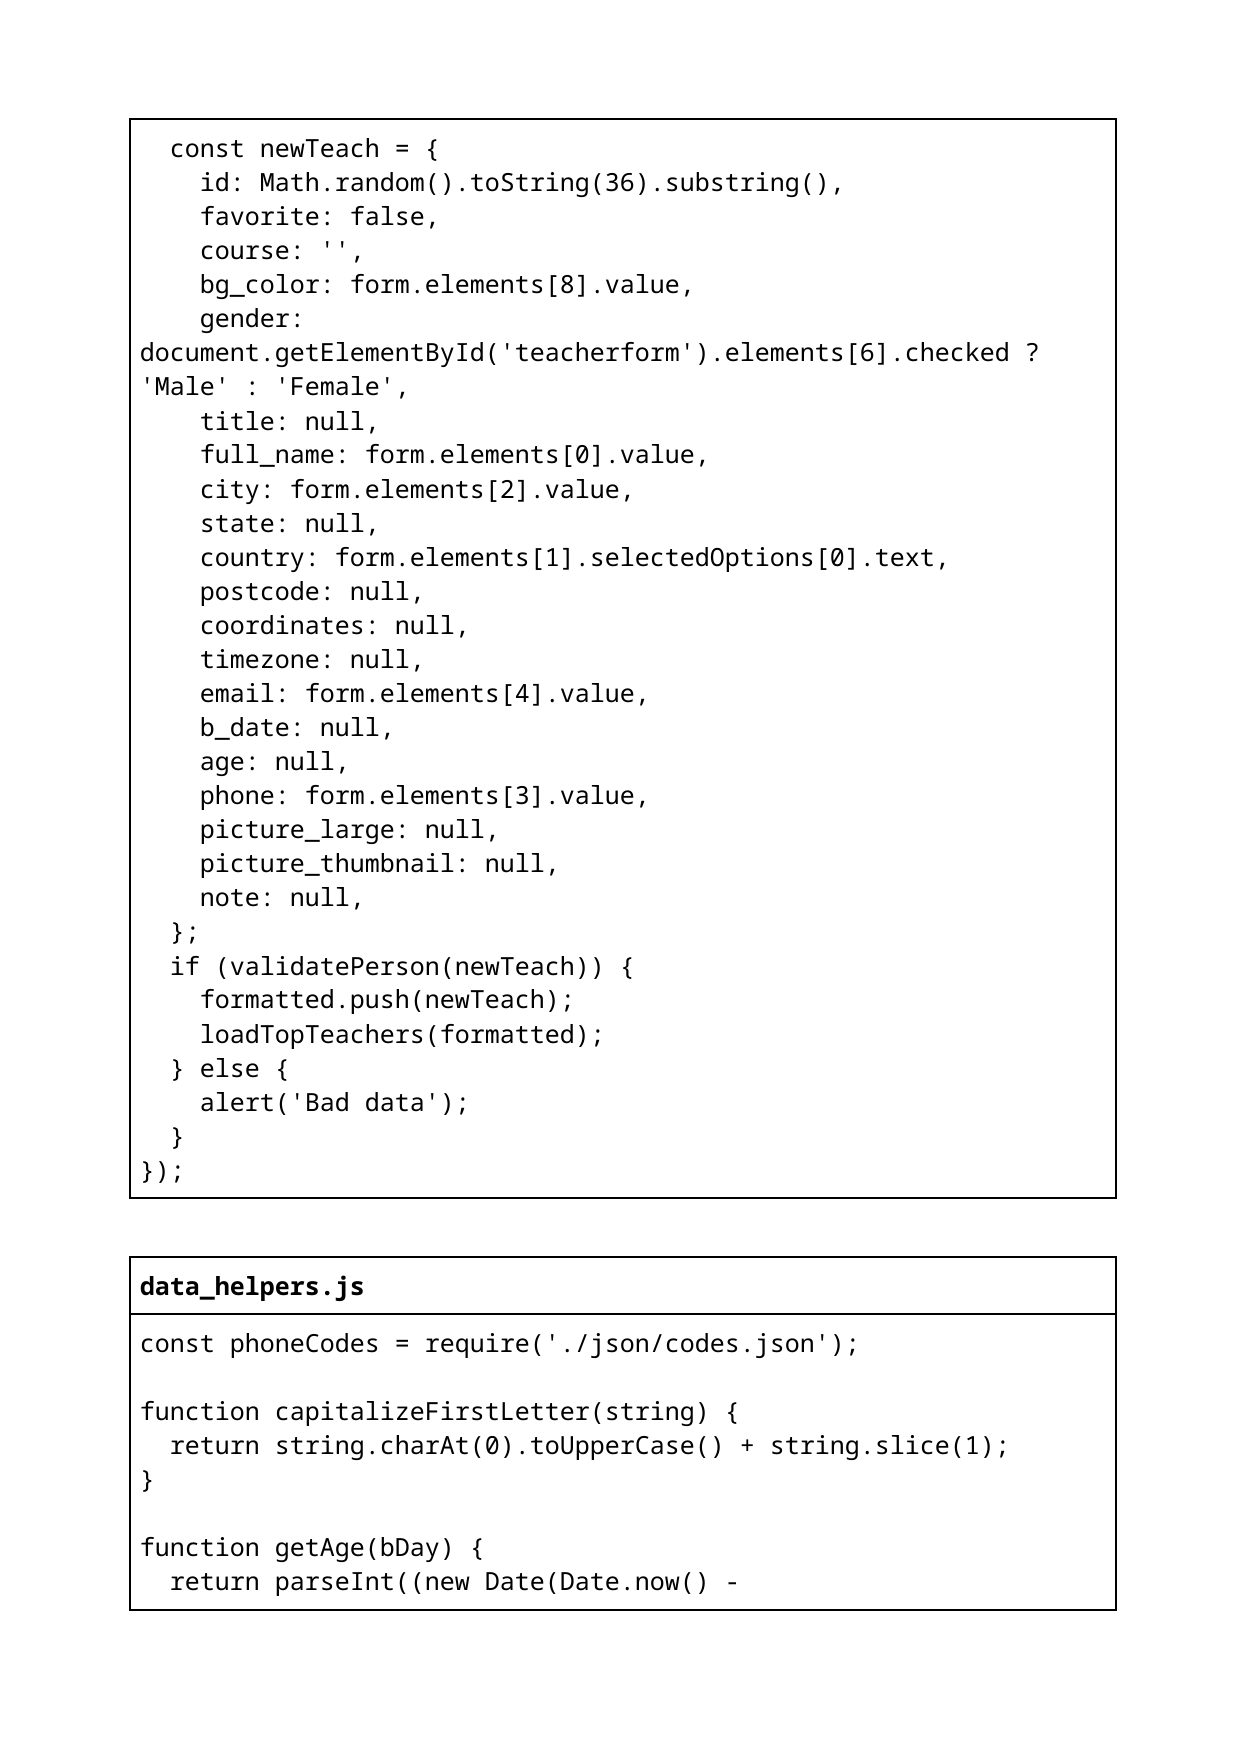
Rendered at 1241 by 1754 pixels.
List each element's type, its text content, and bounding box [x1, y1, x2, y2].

table_cell const phoneCodes = require('./json/codes.json'); function capitalizeFirstLetter(string) { return string.charAt(0).toUpperCase() + string.slice(1); } function getAge(bDay) { return parseInt((new Date(Date.now() [131, 1315, 1115, 1608]
table_cell const newTeach = { id: Math.random().toString(36).substring(), favorite: false, course: '', bg_color: form.elements[8].value, gender: document.getElementById('teacherform').elements[6].checked ? 'Male' : 'Female', title: null, full_name: form.elements[0].value, city: form.elements[2].value, state: null, country: form.elements[1].selectedOptions[0].text, postcode: null, coordinates: null, timezone: null, email: form.elements[4].value, b_date: null, age: null, phone: form.elements[3].value, picture_large: null, picture_thumbnail: null, note: null, }; if (validatePerson(newTeach)) { formatted.push(newTeach); loadTopTeachers(formatted); } else { alert('Bad data'); } }); [131, 120, 1115, 1197]
table_header data_helpers.js [131, 1258, 1115, 1313]
